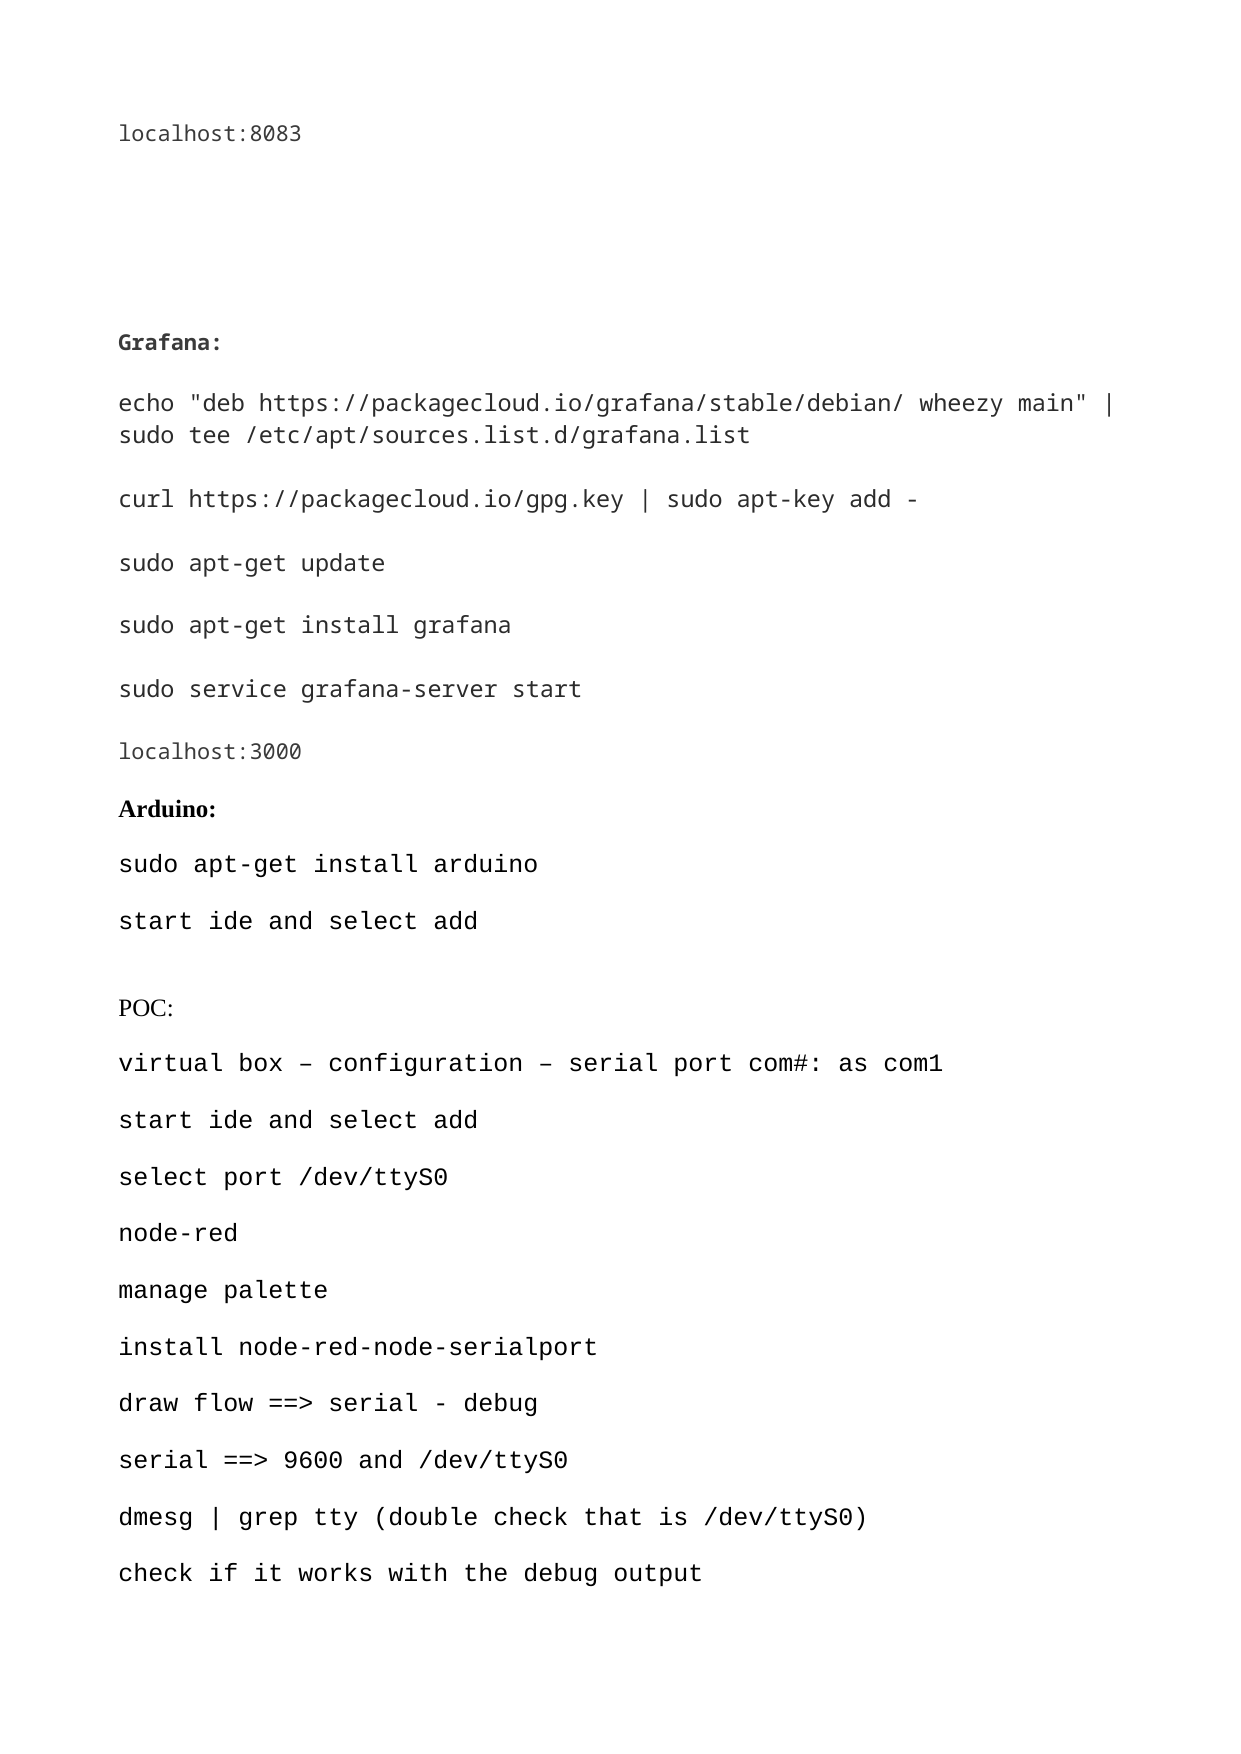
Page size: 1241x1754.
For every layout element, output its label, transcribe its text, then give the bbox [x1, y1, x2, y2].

text manage palette [118, 1278, 1122, 1306]
text Arduino: [118, 794, 1122, 823]
text virtual box – configuration – serial port com#: as com1 [118, 1051, 1122, 1079]
text Grafana: [118, 327, 1122, 356]
text localhost:3000 [118, 736, 1122, 766]
text sudo service grafana-server start [118, 672, 1122, 704]
text sudo apt-get install grafana [118, 608, 1122, 640]
text serial ==> 9600 and /dev/ttyS0 [118, 1448, 1122, 1476]
text select port /dev/ttyS0 [118, 1164, 1122, 1193]
text install node-red-node-serialport [118, 1334, 1122, 1363]
text start ide and select add [118, 1108, 1122, 1136]
text check if it works with the debug output [118, 1561, 1122, 1589]
text node-red [118, 1221, 1122, 1249]
text POC: [118, 993, 1122, 1022]
text curl https://packagecloud.io/gpg.key | sudo apt-key add - [118, 482, 1122, 514]
text start ide and select add [118, 908, 1122, 937]
text localhost:8083 [118, 118, 1122, 148]
text sudo apt-get update [118, 546, 1122, 578]
text dmesg | grep tty (double check that is /dev/ttyS0) [118, 1504, 1122, 1533]
text sudo apt-get install arduino [118, 852, 1122, 880]
text draw flow ==> serial - debug [118, 1391, 1122, 1419]
text echo "deb https://packagecloud.io/grafana/stable/debian/ wheezy main" | sudo tee /etc/apt/sources.list.d/grafana.list [118, 386, 1122, 450]
